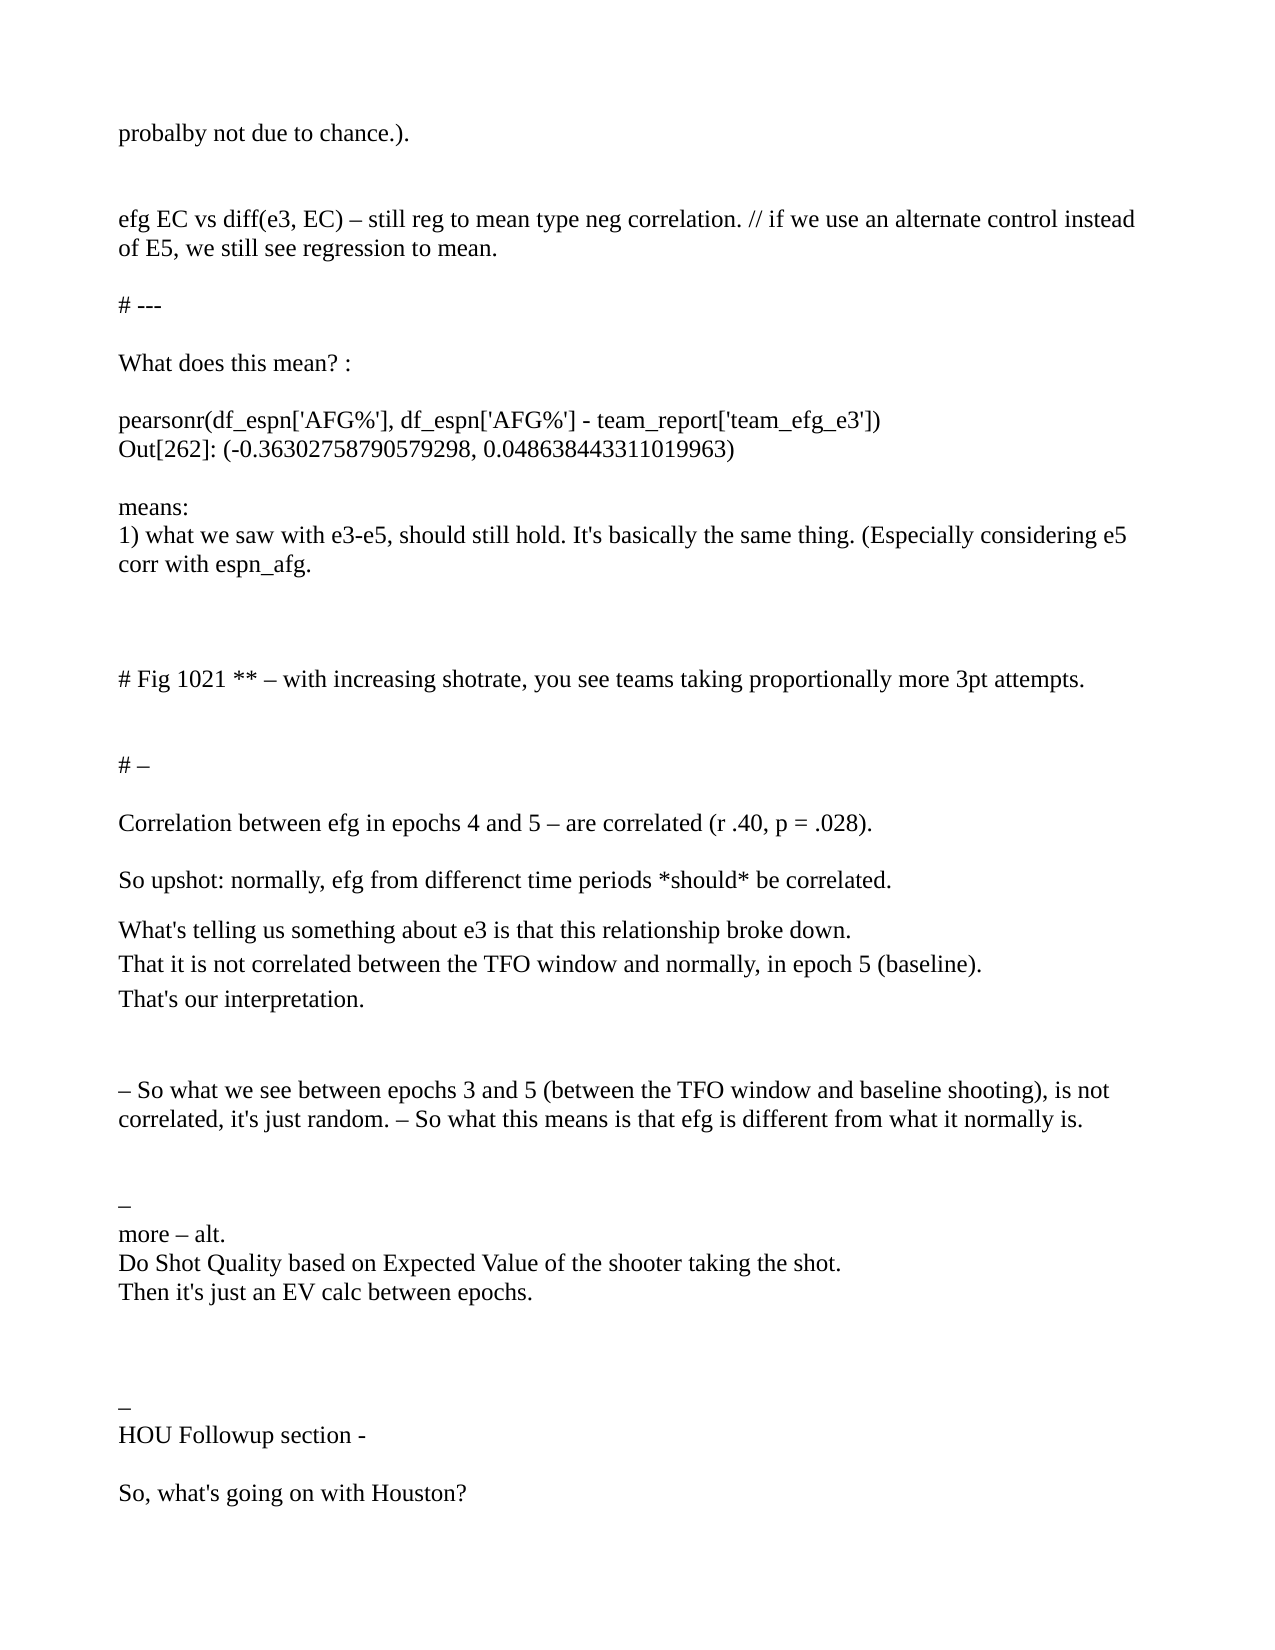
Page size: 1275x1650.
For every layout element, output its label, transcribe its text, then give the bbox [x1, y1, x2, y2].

text So, what's going on with Houston? [118, 1478, 1157, 1507]
text – [118, 1392, 1157, 1421]
text What's telling us something about e3 is that this relationship broke down. [118, 915, 1157, 943]
text Correlation between efg in epochs 4 and 5 – are correlated (r .40, p = .028). [118, 808, 1157, 837]
text # Fig 1021 ** – with increasing shotrate, you see teams taking proportionally more 3pt attempts. [118, 664, 1157, 693]
text So upshot: normally, efg from differenct time periods *should* be correlated. [118, 866, 1157, 894]
text HOU Followup section - [118, 1421, 1157, 1449]
text – [118, 1191, 1157, 1219]
text efg EC vs diff(e3, EC) – still reg to mean type neg correlation. // if we use an alternate control instead of E5, we still see regression to mean. [118, 204, 1157, 262]
text Out[262]: (-0.36302758790579298, 0.048638443311019963) [118, 434, 1157, 463]
text # – [118, 751, 1157, 779]
text probalby not due to chance.). [118, 118, 1157, 147]
text That's our interpretation. [118, 984, 1157, 1012]
text Then it's just an EV calc between epochs. [118, 1277, 1157, 1306]
text – So what we see between epochs 3 and 5 (between the TFO window and baseline shooting), is not correlated, it's just random. – So what this means is that efg is different from what it normally is. [118, 1076, 1157, 1133]
text more – alt. [118, 1219, 1157, 1248]
text Do Shot Quality based on Expected Value of the shooter taking the shot. [118, 1248, 1157, 1277]
text means: [118, 492, 1157, 521]
text # --- [118, 291, 1157, 319]
text pearsonr(df_espn['AFG%'], df_espn['AFG%'] - team_report['team_efg_e3']) [118, 406, 1157, 434]
text 1) what we saw with e3-e5, should still hold. It's basically the same thing. (Especially considering e5 corr with espn_afg. [118, 521, 1157, 578]
text What does this mean? : [118, 348, 1157, 377]
text That it is not correlated between the TFO window and normally, in epoch 5 (baseline). [118, 949, 1157, 978]
